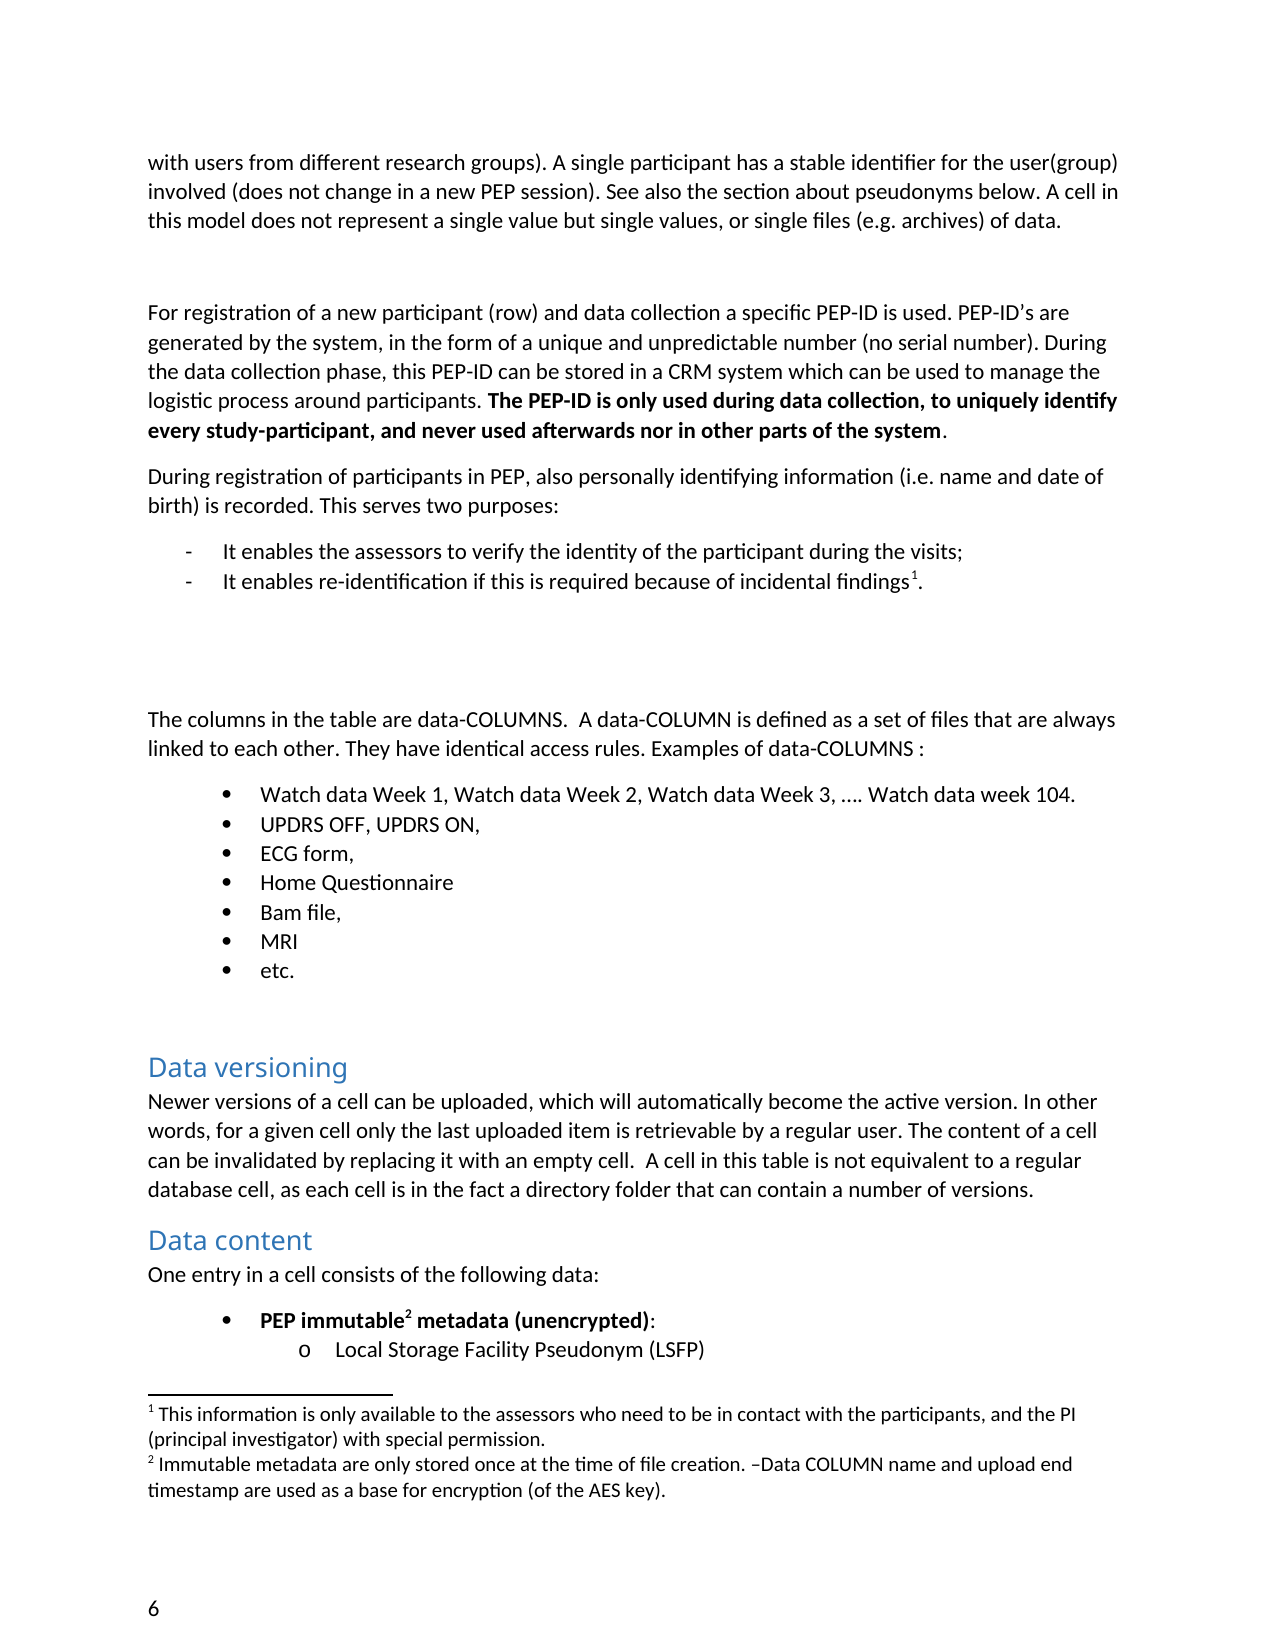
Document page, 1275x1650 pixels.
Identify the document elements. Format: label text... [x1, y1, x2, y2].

subtitle Data content [148, 1221, 1127, 1258]
text For registration of a new participant (row) and data collection a specific PEP-ID is used. PEP-ID’s are generated by the system, in the form of a unique and unpredictable number (no serial number). During the data collection phase, this PEP-ID can be stored in a CRM system which can be used to manage the logistic process around participants. The PEP-ID is only used during data collection, to uniquely identify every study-participant, and never used afterwards nor in other parts of the system. [148, 298, 1127, 444]
list It enables the assessors to verify the identity of the participant during the visits; [185, 537, 1127, 565]
subtitle Data versioning [148, 1049, 1127, 1086]
list It enables re-identification if this is required because of incidental findings. [185, 567, 1127, 595]
list etc. [223, 957, 1127, 984]
text The columns in the table are data-COLUMNS. A data-COLUMN is defined as a set of files that are always linked to each other. They have identical access rules. Examples of data-COLUMNS : [148, 705, 1127, 762]
list Home Questionnaire [223, 868, 1127, 896]
list Immutable metadata are only stored once at the time of file creation. –Data COLUMN name and upload end timestamp are used as a base for encryption (of the AES key). [148, 1452, 1127, 1502]
list PEP immutable metadata (unencrypted): [223, 1306, 1127, 1334]
list Local Storage Facility Pseudonym (LSFP) [298, 1336, 1127, 1365]
text with users from different research groups). A single participant has a stable identifier for the user(group) involved (does not change in a new PEP session). See also the section about pseudonyms below. A cell in this model does not represent a single value but single values, or single files (e.g. archives) of data. [148, 148, 1127, 234]
text One entry in a cell consists of the following data: [148, 1260, 1127, 1288]
list MRI [223, 927, 1127, 955]
text Newer versions of a cell can be uploaded, which will automatically become the active version. In other words, for a given cell only the last uploaded item is retrievable by a regular user. The content of a cell can be invalidated by replacing it with an empty cell. A cell in this table is not equivalent to a regular database cell, as each cell is in the fact a directory folder that can contain a number of versions. [148, 1087, 1127, 1203]
list UPDRS OFF, UPDRS ON, [223, 810, 1127, 838]
list ECG form, [223, 839, 1127, 867]
list Bam file, [223, 898, 1127, 926]
list This information is only available to the assessors who need to be in contact with the participants, and the PI (principal investigator) with special permission. [148, 1401, 1127, 1452]
text During registration of participants in PEP, also personally identifying information (i.e. name and date of birth) is recorded. This serves two purposes: [148, 462, 1127, 519]
list Watch data Week 1, Watch data Week 2, Watch data Week 3, …. Watch data week 104. [223, 780, 1127, 808]
